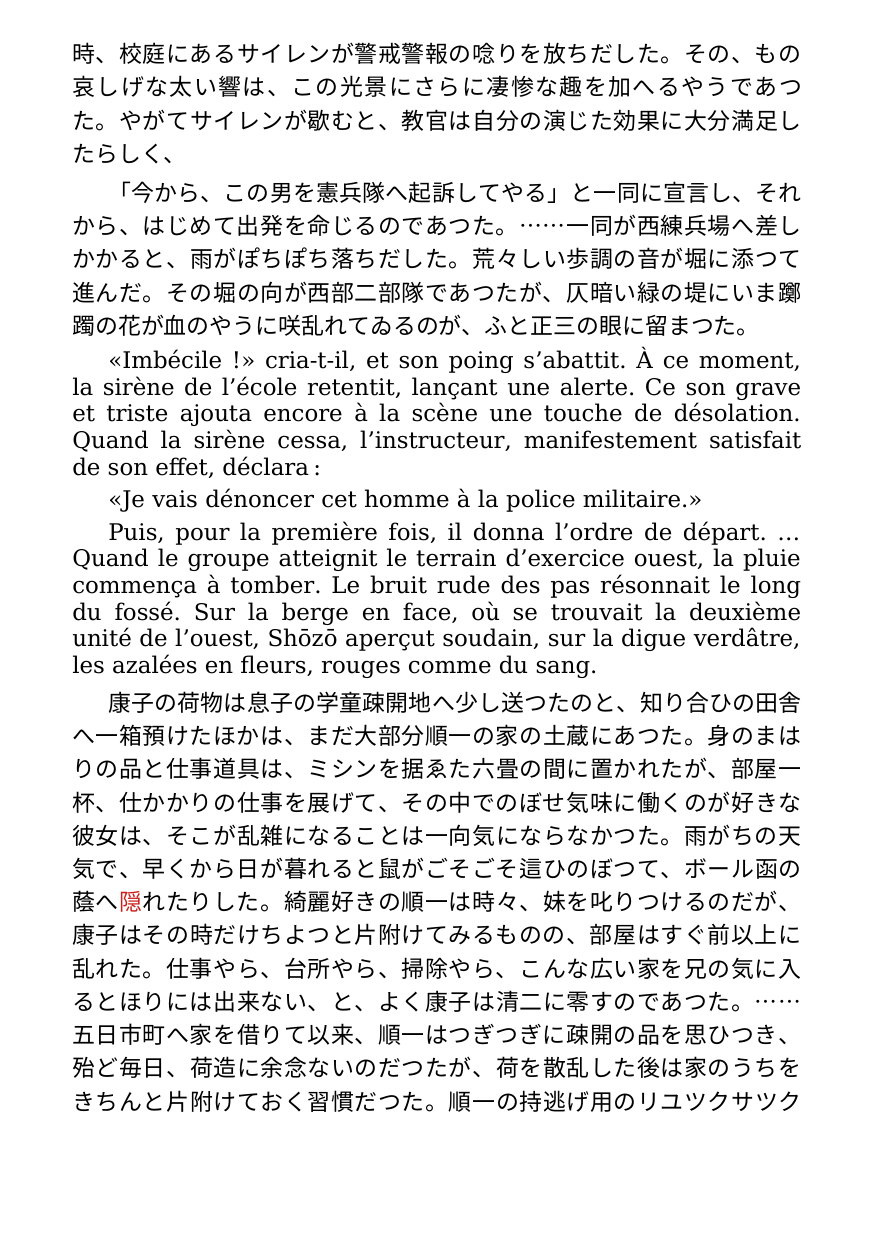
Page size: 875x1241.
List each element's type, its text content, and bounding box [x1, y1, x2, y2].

text 康子の荷物は息子の学童疎開地へ少し送つたのと、知り合ひの田舎へ一箱預けたほかは、まだ大部分順一の家の土蔵にあつた。身のまはりの品と仕事道具は、ミシンを据ゑた六畳の間に置かれたが、部屋一杯、仕かかりの仕事を展げて、その中でのぼせ気味に働くのが好きな彼女は、そこが乱雑になることは一向気にならなかつた。雨がちの天気で、早くから日が暮れると鼠がごそごそ這ひのぼつて、ボール函の蔭へ隠れたりした。綺麗好きの順一は時々、妹を叱りつけるのだが、康子はその時だけちよつと片附けてみるものの、部屋はすぐ前以上に乱れた。仕事やら、台所やら、掃除やら、こんな広い家を兄の気に入るとほりには出来ない、と、よく康子は清二に零すのであつた。……五日市町へ家を借りて以来、順一はつぎつぎに疎開の品を思ひつき、殆ど毎日、荷造に余念ないのだつたが、荷を散乱した後は家のうちをきちんと片附けておく習慣だつた。順一の持逃げ用のリユツクサツク [72, 685, 802, 1117]
text «Je vais dénoncer cet homme à la police militaire.» [72, 486, 802, 513]
text 「今から、この男を憲兵隊へ起訴してやる」と一同に宣言し、それから、はじめて出発を命じるのであつた。……一同が西練兵場へ差しかかると、雨がぽちぽち落ちだした。荒々しい歩調の音が堀に添つて進んだ。その堀の向が西部二部隊であつたが、仄暗い緑の堤にいま躑躅の花が血のやうに咲乱れてゐるのが、ふと正三の眼に留まつた。 [72, 175, 802, 341]
text 時、校庭にあるサイレンが警戒警報の唸りを放ちだした。その、もの哀しげな太い響は、この光景にさらに凄惨な趣を加へるやうであつた。やがてサイレンが歇むと、教官は自分の演じた効果に大分満足したらしく、 [72, 36, 802, 169]
text «Imbécile !» cria-t-il, et son poing s’abattit. À ce moment, la sirène de l’école retentit, lançant une alerte. Ce son grave et triste ajouta encore à la scène une touche de désolation. Quand la sirène cessa, l’instructeur, manifestement satisfait de son effet, déclara : [72, 347, 802, 480]
text Puis, pour la première fois, il donna l’ordre de départ. …Quand le groupe atteignit le terrain d’exercice ouest, la pluie commença à tomber. Le bruit rude des pas résonnait le long du fossé. Sur la berge en face, où se trouvait la deuxième unité de l’ouest, Shōzō aperçut soudain, sur la digue verdâtre, les azalées en fleurs, rouges comme du sang. [72, 519, 802, 679]
